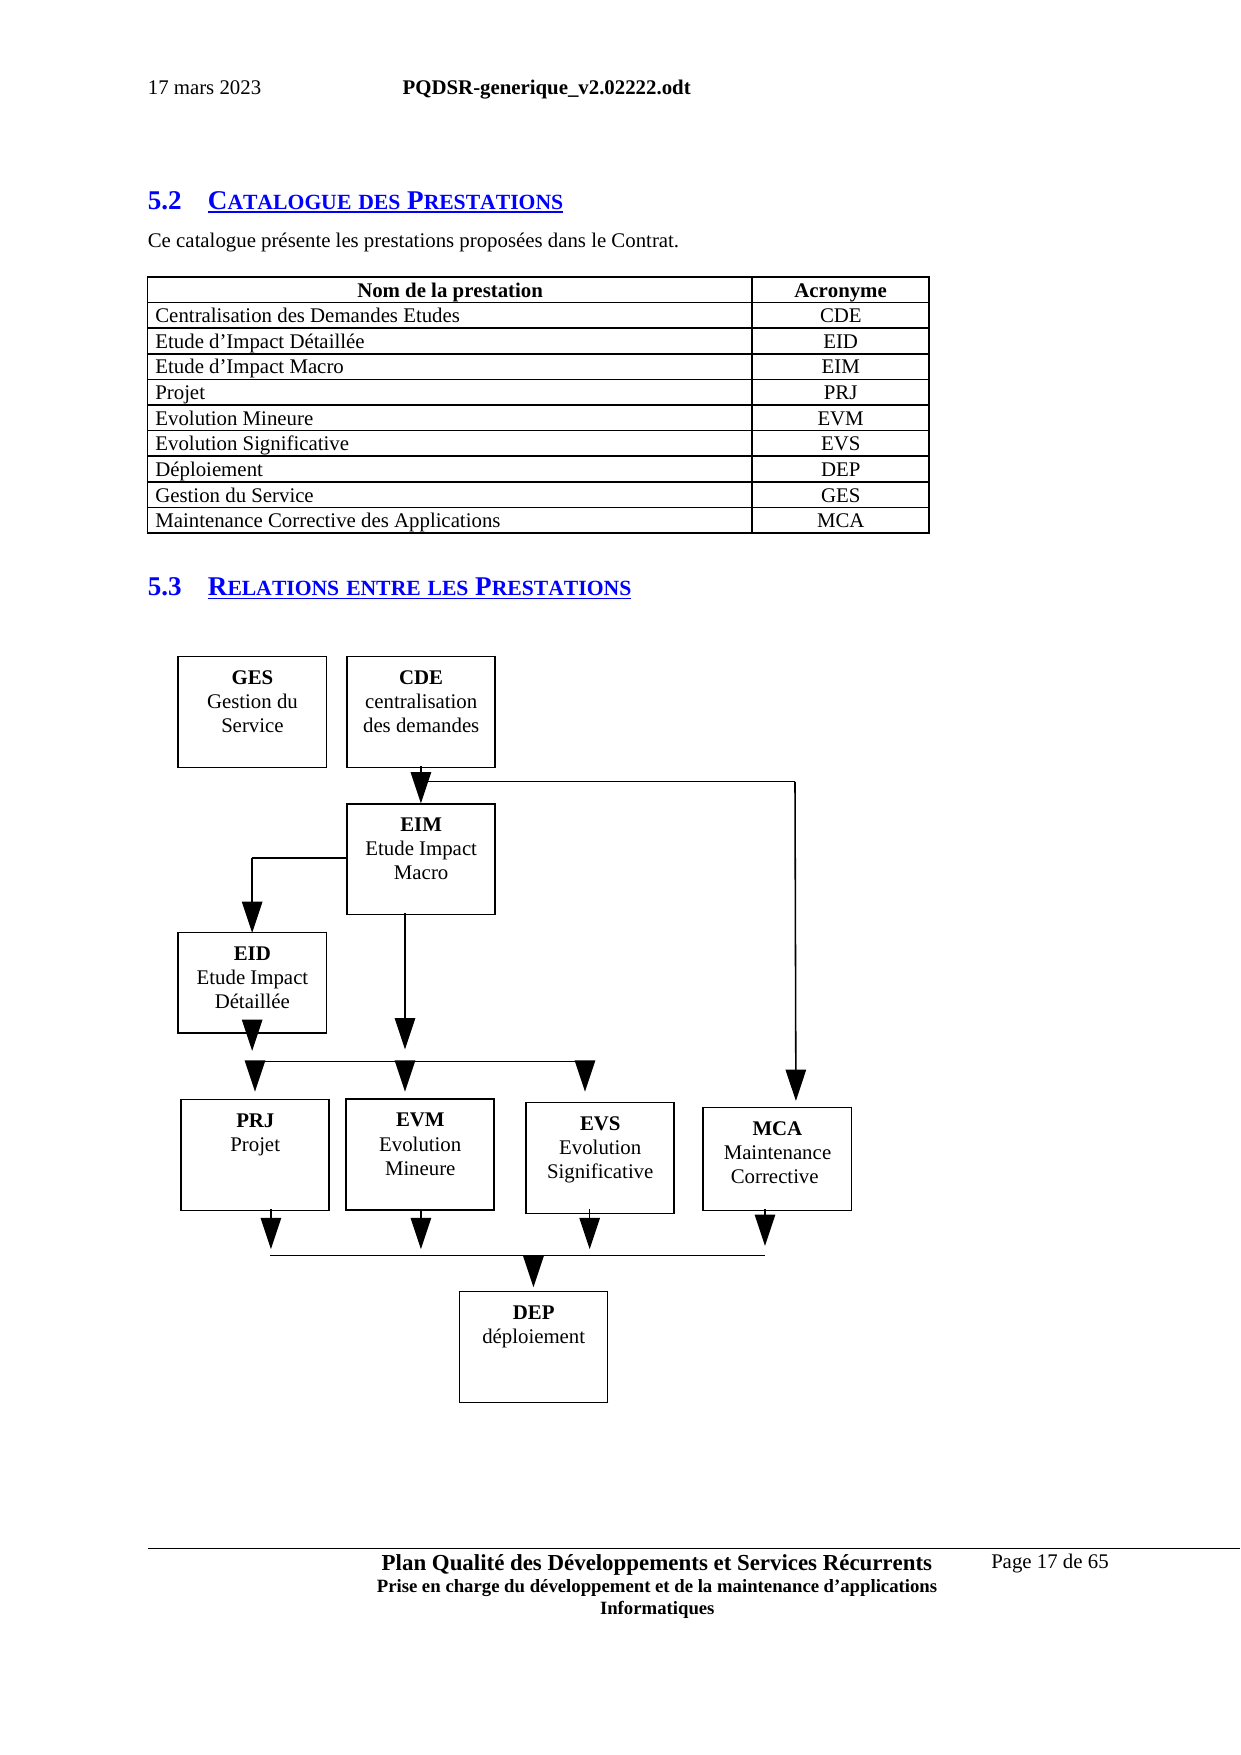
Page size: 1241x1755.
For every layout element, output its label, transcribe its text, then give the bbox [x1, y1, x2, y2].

table_cell EIM [753, 355, 928, 378]
table_cell EVS [753, 431, 928, 455]
text Mineure [362, 1156, 478, 1179]
text EVS [542, 1111, 658, 1135]
table_cell Projet [148, 380, 751, 404]
table_cell PRJ [753, 380, 928, 404]
table_cell Etude d’Impact Macro [148, 355, 751, 378]
table_cell DEP [753, 457, 928, 481]
text Ce catalogue présente les prestations proposées dans le Contrat. [148, 228, 1137, 252]
text PRJ [197, 1108, 313, 1132]
text EID [194, 941, 311, 965]
table_cell CDE [753, 303, 928, 327]
text Maintenance Corrective [719, 1140, 836, 1188]
table_cell Maintenance Corrective des Applications [148, 508, 751, 532]
text GES [194, 664, 311, 689]
table_cell MCA [753, 508, 928, 532]
table_cell EVM [753, 406, 928, 430]
table_cell Centralisation des Demandes Etudes [148, 303, 751, 327]
text Gestion du Service [194, 689, 311, 737]
table_header Nom de la prestation [148, 278, 751, 302]
text Projet [197, 1132, 313, 1156]
text EVM [362, 1107, 478, 1131]
table_cell Evolution Mineure [148, 406, 751, 430]
subtitle Catalogue des Prestations [148, 184, 1137, 215]
text EIM [362, 812, 479, 836]
text Etude Impact Macro [362, 836, 479, 884]
text déploiement [475, 1324, 592, 1348]
text DEP [475, 1300, 592, 1324]
text MCA [719, 1116, 836, 1140]
table_header Acronyme [753, 278, 928, 302]
text CDE [362, 664, 479, 689]
text Significative [542, 1159, 658, 1183]
table_cell Evolution Significative [148, 431, 751, 455]
table_cell Gestion du Service [148, 483, 751, 507]
table_cell Etude d’Impact Détaillée [148, 329, 751, 353]
table_cell GES [753, 483, 928, 507]
table_cell EID [753, 329, 928, 353]
text Evolution [362, 1131, 478, 1156]
subtitle Relations entre les Prestations [148, 570, 1137, 602]
text Evolution [542, 1135, 658, 1159]
text Etude Impact Détaillée [194, 965, 311, 1013]
text centralisation des demandes [362, 689, 479, 737]
table_cell Déploiement [148, 457, 751, 481]
